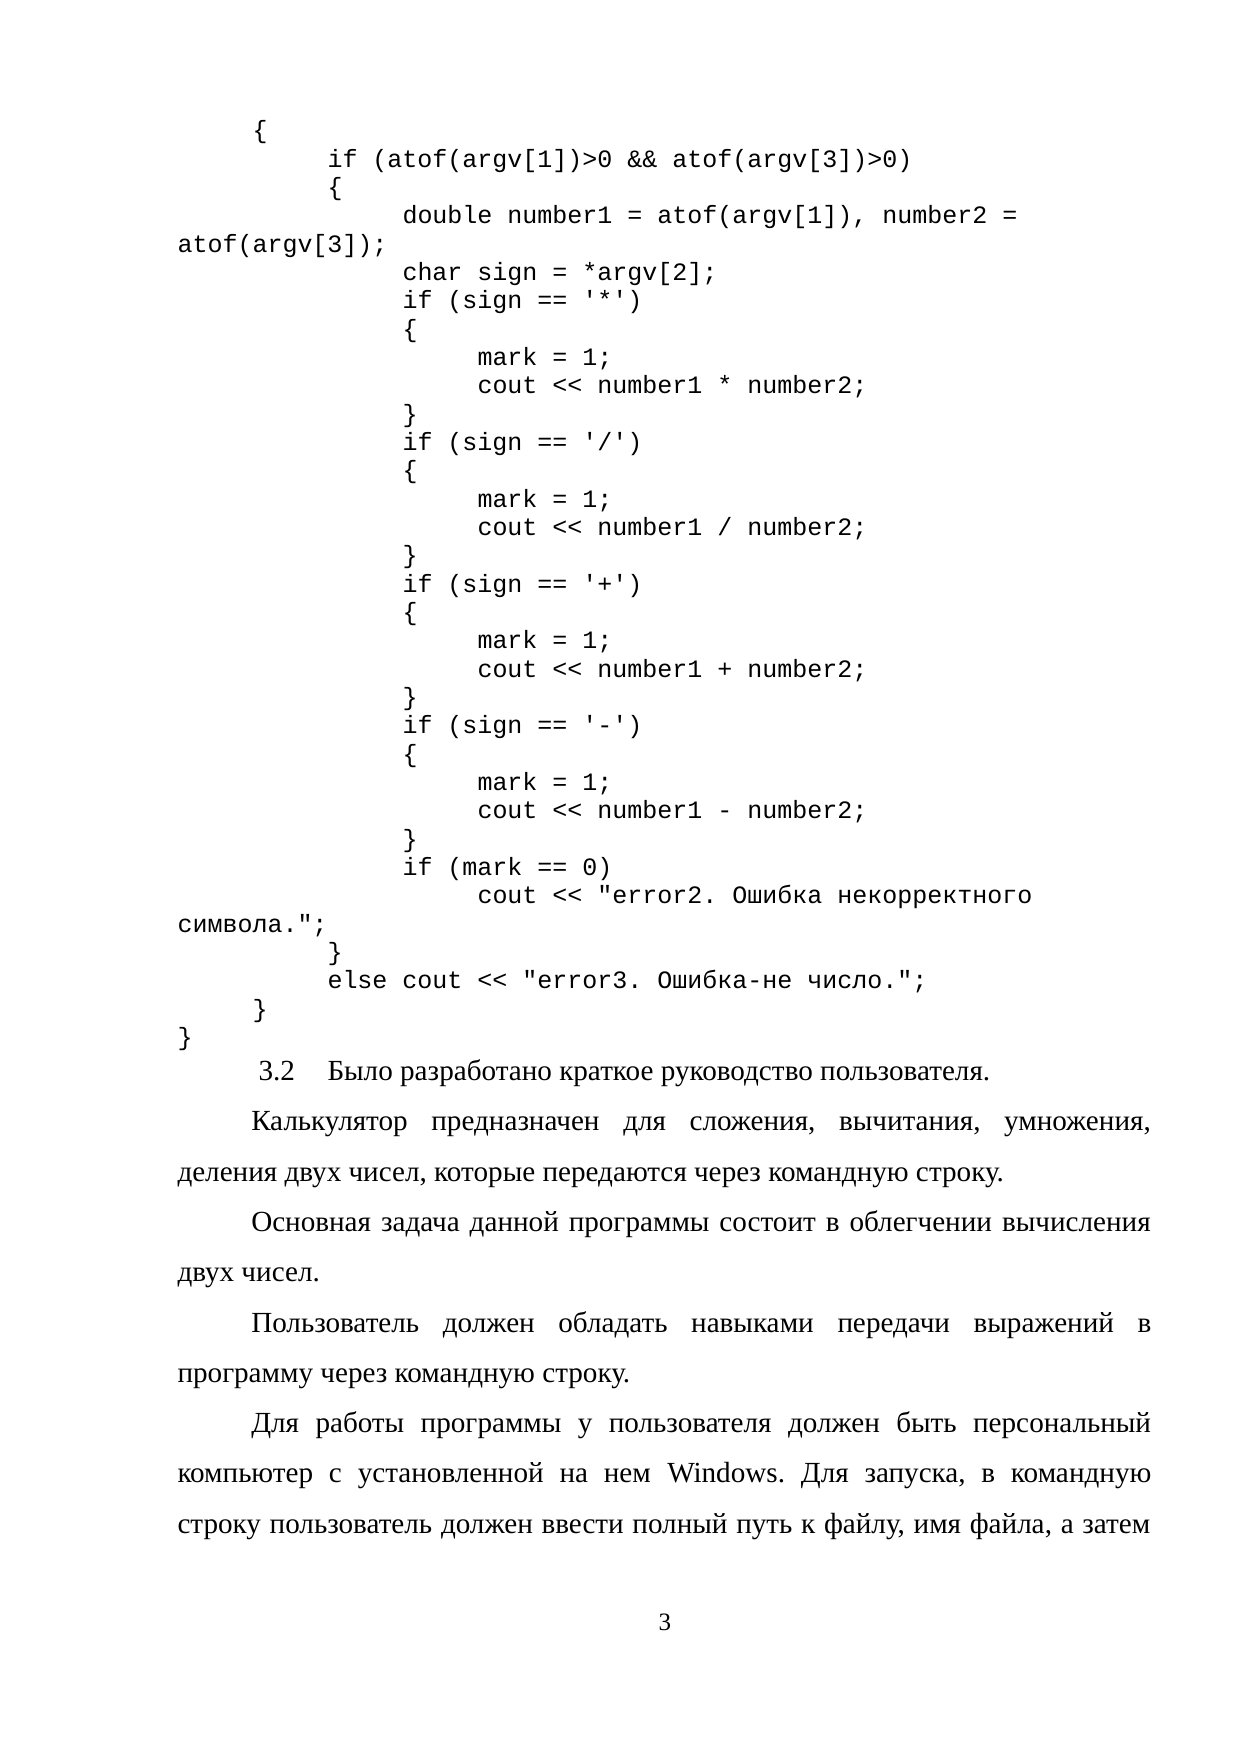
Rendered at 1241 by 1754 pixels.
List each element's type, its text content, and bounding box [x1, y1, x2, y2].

text } [177, 996, 1152, 1025]
text { [177, 118, 1152, 146]
text cout << number1 + number2; [177, 656, 1152, 685]
text mark = 1; [177, 486, 1152, 515]
text { [177, 458, 1152, 486]
text cout << number1 - number2; [177, 798, 1152, 826]
text { [177, 600, 1152, 628]
text mark = 1; [177, 770, 1152, 798]
text mark = 1; [177, 345, 1152, 373]
text } [177, 1025, 1152, 1053]
text else cout << "error3. Ошибка-не число."; [177, 968, 1152, 996]
text } [177, 401, 1152, 430]
text } [177, 826, 1152, 855]
text if (sign == '-') [177, 713, 1152, 741]
text mark = 1; [177, 628, 1152, 656]
text cout << number1 / number2; [177, 515, 1152, 543]
text { [177, 741, 1152, 770]
text if (mark == 0) [177, 855, 1152, 883]
text { [177, 175, 1152, 203]
text } [177, 685, 1152, 713]
text if (sign == '*') [177, 288, 1152, 316]
text if (sign == '/') [177, 430, 1152, 458]
text Пользователь должен обладать навыками передачи выражений в программу через командную строку. [177, 1305, 1152, 1388]
text cout << "error2. Ошибка некорректного символа."; [177, 883, 1152, 940]
text double number1 = atof(argv[1]), number2 = atof(argv[3]); [177, 203, 1152, 260]
text Калькулятор предназначен для сложения, вычитания, умножения, деления двух чисел, которые передаются через командную строку. [177, 1103, 1152, 1187]
text if (sign == '+') [177, 571, 1152, 600]
text { [177, 316, 1152, 345]
text Основная задача данной программы состоит в облегчении вычисления двух чисел. [177, 1204, 1152, 1288]
text char sign = *argv[2]; [177, 260, 1152, 288]
text if (atof(argv[1])>0 && atof(argv[3])>0) [177, 146, 1152, 175]
text cout << number1 * number2; [177, 373, 1152, 401]
text } [177, 940, 1152, 968]
text } [177, 543, 1152, 571]
list Было разработано краткое руководство пользователя. [177, 1053, 1152, 1087]
text Для работы программы у пользователя должен быть персональный компьютер с установленной на нем Windows. Для запуска, в командную строку пользователь должен ввести полный путь к файлу, имя файла, а затем [177, 1405, 1152, 1539]
